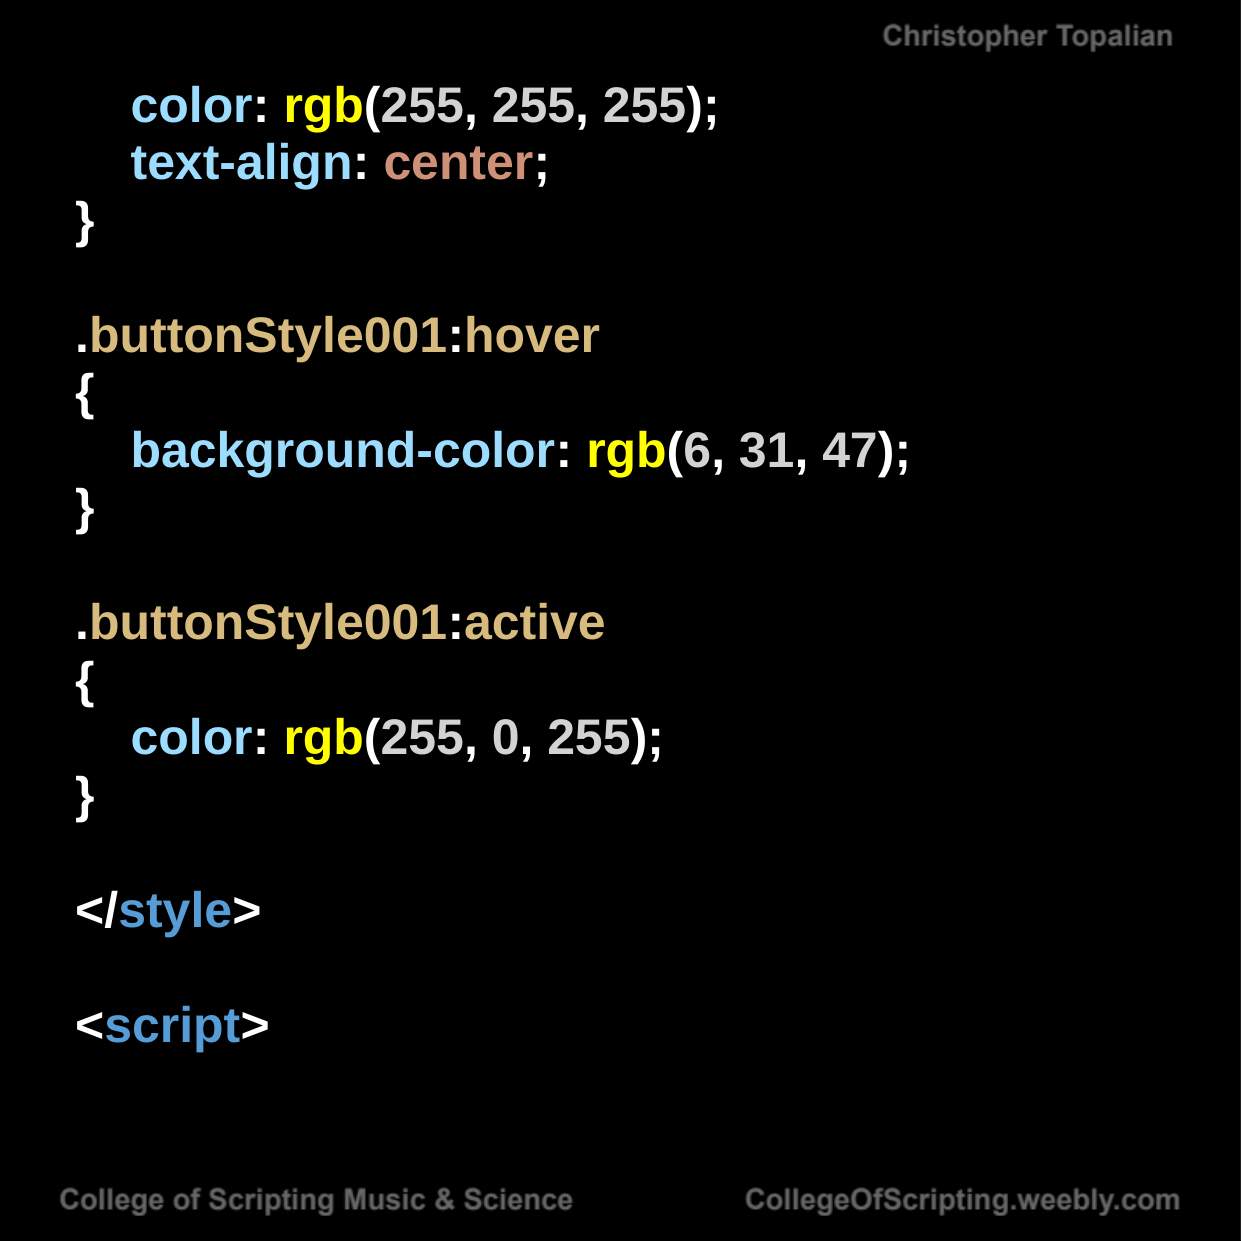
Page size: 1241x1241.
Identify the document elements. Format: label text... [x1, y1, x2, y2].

text <script> [75, 995, 1166, 1052]
text text-align: center; [75, 132, 1166, 190]
text color: rgb(255, 255, 255); [75, 75, 1166, 132]
text } [75, 190, 1166, 247]
text { [75, 650, 1166, 707]
text .buttonStyle001:hover [75, 305, 1166, 362]
text } [75, 765, 1166, 822]
text background-color: rgb(6, 31, 47); [75, 420, 1166, 477]
text { [75, 362, 1166, 420]
text } [75, 477, 1166, 535]
text .buttonStyle001:active [75, 592, 1166, 650]
text </style> [75, 880, 1166, 937]
text color: rgb(255, 0, 255); [75, 707, 1166, 765]
